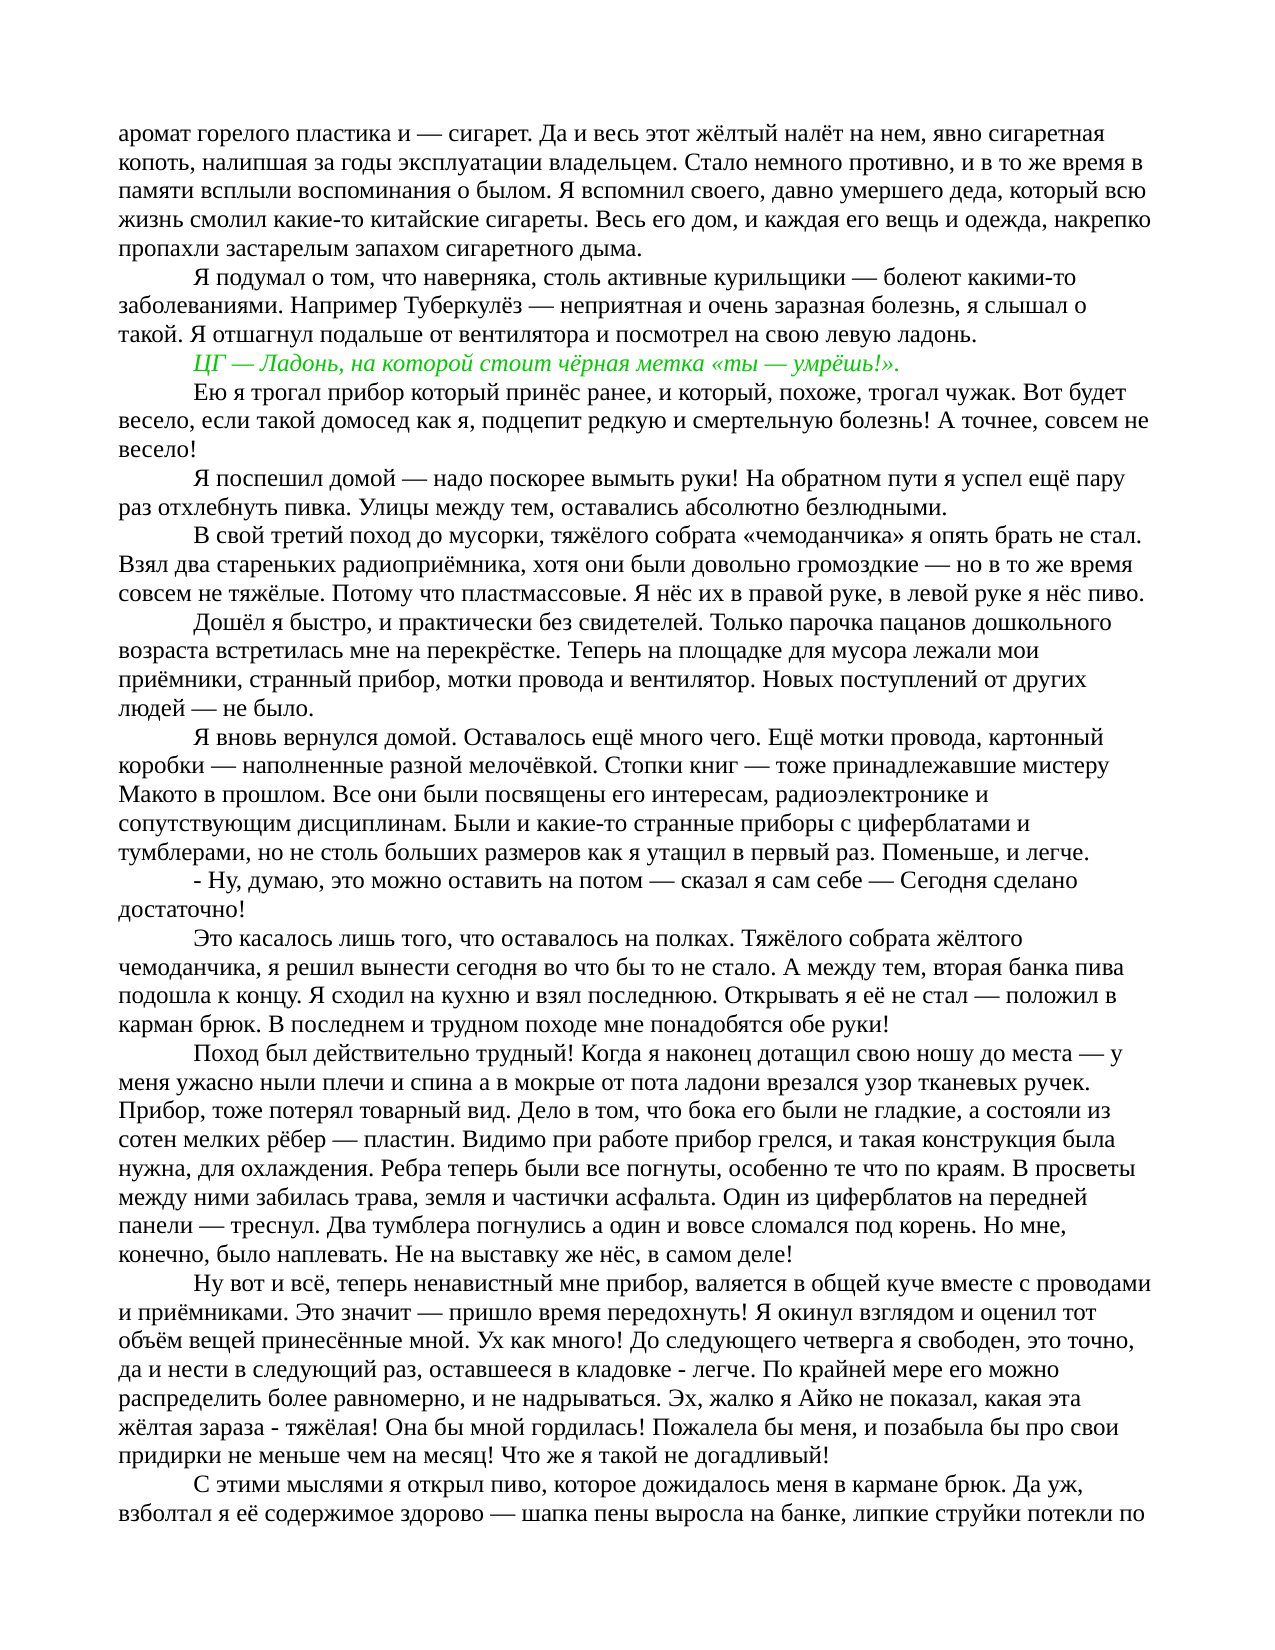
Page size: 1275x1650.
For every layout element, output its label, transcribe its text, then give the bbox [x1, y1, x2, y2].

text С этими мыслями я открыл пиво, которое дожидалось меня в кармане брюк. Да уж, взболтал я её содержимое здорово — шапка пены выросла на банке, липкие струйки потекли по [118, 1469, 1157, 1527]
text - Ну, думаю, это можно оставить на потом — сказал я сам себе — Сегодня сделано достаточно! [118, 866, 1157, 923]
text Я вновь вернулся домой. Оставалось ещё много чего. Ещё мотки провода, картонный коробки — наполненные разной мелочёвкой. Стопки книг — тоже принадлежавшие мистеру Макото в прошлом. Все они были посвящены его интересам, радиоэлектронике и сопутствующим дисциплинам. Были и какие-то странные приборы с циферблатами и тумблерами, но не столь больших размеров как я утащил в первый раз. Поменьше, и легче. [118, 722, 1157, 866]
text Я поспешил домой — надо поскорее вымыть руки! На обратном пути я успел ещё пару раз отхлебнуть пивка. Улицы между тем, оставались абсолютно безлюдными. [118, 463, 1157, 521]
text Это касалось лишь того, что оставалось на полках. Тяжёлого собрата жёлтого чемоданчика, я решил вынести сегодня во что бы то не стало. А между тем, вторая банка пива подошла к концу. Я сходил на кухню и взял последнюю. Открывать я её не стал — положил в карман брюк. В последнем и трудном походе мне понадобятся обе руки! [118, 923, 1157, 1038]
text Ну вот и всё, теперь ненавистный мне прибор, валяется в общей куче вместе с проводами и приёмниками. Это значит — пришло время передохнуть! Я окинул взглядом и оценил тот объём вещей принесённые мной. Ух как много! До следующего четверга я свободен, это точно, да и нести в следующий раз, оставшееся в кладовке - легче. По крайней мере его можно распределить более равномерно, и не надрываться. Эх, жалко я Айко не показал, какая эта жёлтая зараза - тяжёлая! Она бы мной гордилась! Пожалела бы меня, и позабыла бы про свои придирки не меньше чем на месяц! Что же я такой не догадливый! [118, 1268, 1157, 1469]
text В свой третий поход до мусорки, тяжёлого собрата «чемоданчика» я опять брать не стал. Взял два стареньких радиоприёмника, хотя они были довольно громоздкие — но в то же время совсем не тяжёлые. Потому что пластмассовые. Я нёс их в правой руке, в левой руке я нёс пиво. [118, 521, 1157, 607]
text Поход был действительно трудный! Когда я наконец дотащил свою ношу до места — у меня ужасно ныли плечи и спина а в мокрые от пота ладони врезался узор тканевых ручек. Прибор, тоже потерял товарный вид. Дело в том, что бока его были не гладкие, а состояли из сотен мелких рёбер — пластин. Видимо при работе прибор грелся, и такая конструкция была нужна, для охлаждения. Ребра теперь были все погнуты, особенно те что по краям. В просветы между ними забилась трава, земля и частички асфальта. Один из циферблатов на передней панели — треснул. Два тумблера погнулись а один и вовсе сломался под корень. Но мне, конечно, было наплевать. Не на выставку же нёс, в самом деле! [118, 1038, 1157, 1268]
text Дошёл я быстро, и практически без свидетелей. Только парочка пацанов дошкольного возраста встретилась мне на перекрёстке. Теперь на площадке для мусора лежали мои приёмники, странный прибор, мотки провода и вентилятор. Новых поступлений от других людей — не было. [118, 607, 1157, 722]
text Я подумал о том, что наверняка, столь активные курильщики — болеют какими-то заболеваниями. Например Туберкулёз — неприятная и очень заразная болезнь, я слышал о такой. Я отшагнул подальше от вентилятора и посмотрел на свою левую ладонь. [118, 262, 1157, 348]
text аромат горелого пластика и — сигарет. Да и весь этот жёлтый налёт на нем, явно сигаретная копоть, налипшая за годы эксплуатации владельцем. Стало немного противно, и в то же время в памяти всплыли воспоминания о былом. Я вспомнил своего, давно умершего деда, который всю жизнь смолил какие-то китайские сигареты. Весь его дом, и каждая его вещь и одежда, накрепко пропахли застарелым запахом сигаретного дыма. [118, 118, 1157, 262]
text ЦГ — Ладонь, на которой стоит чёрная метка «ты — умрёшь!». [118, 348, 1157, 377]
text Ею я трогал прибор который принёс ранее, и который, похоже, трогал чужак. Вот будет весело, если такой домосед как я, подцепит редкую и смертельную болезнь! А точнее, совсем не весело! [118, 377, 1157, 463]
